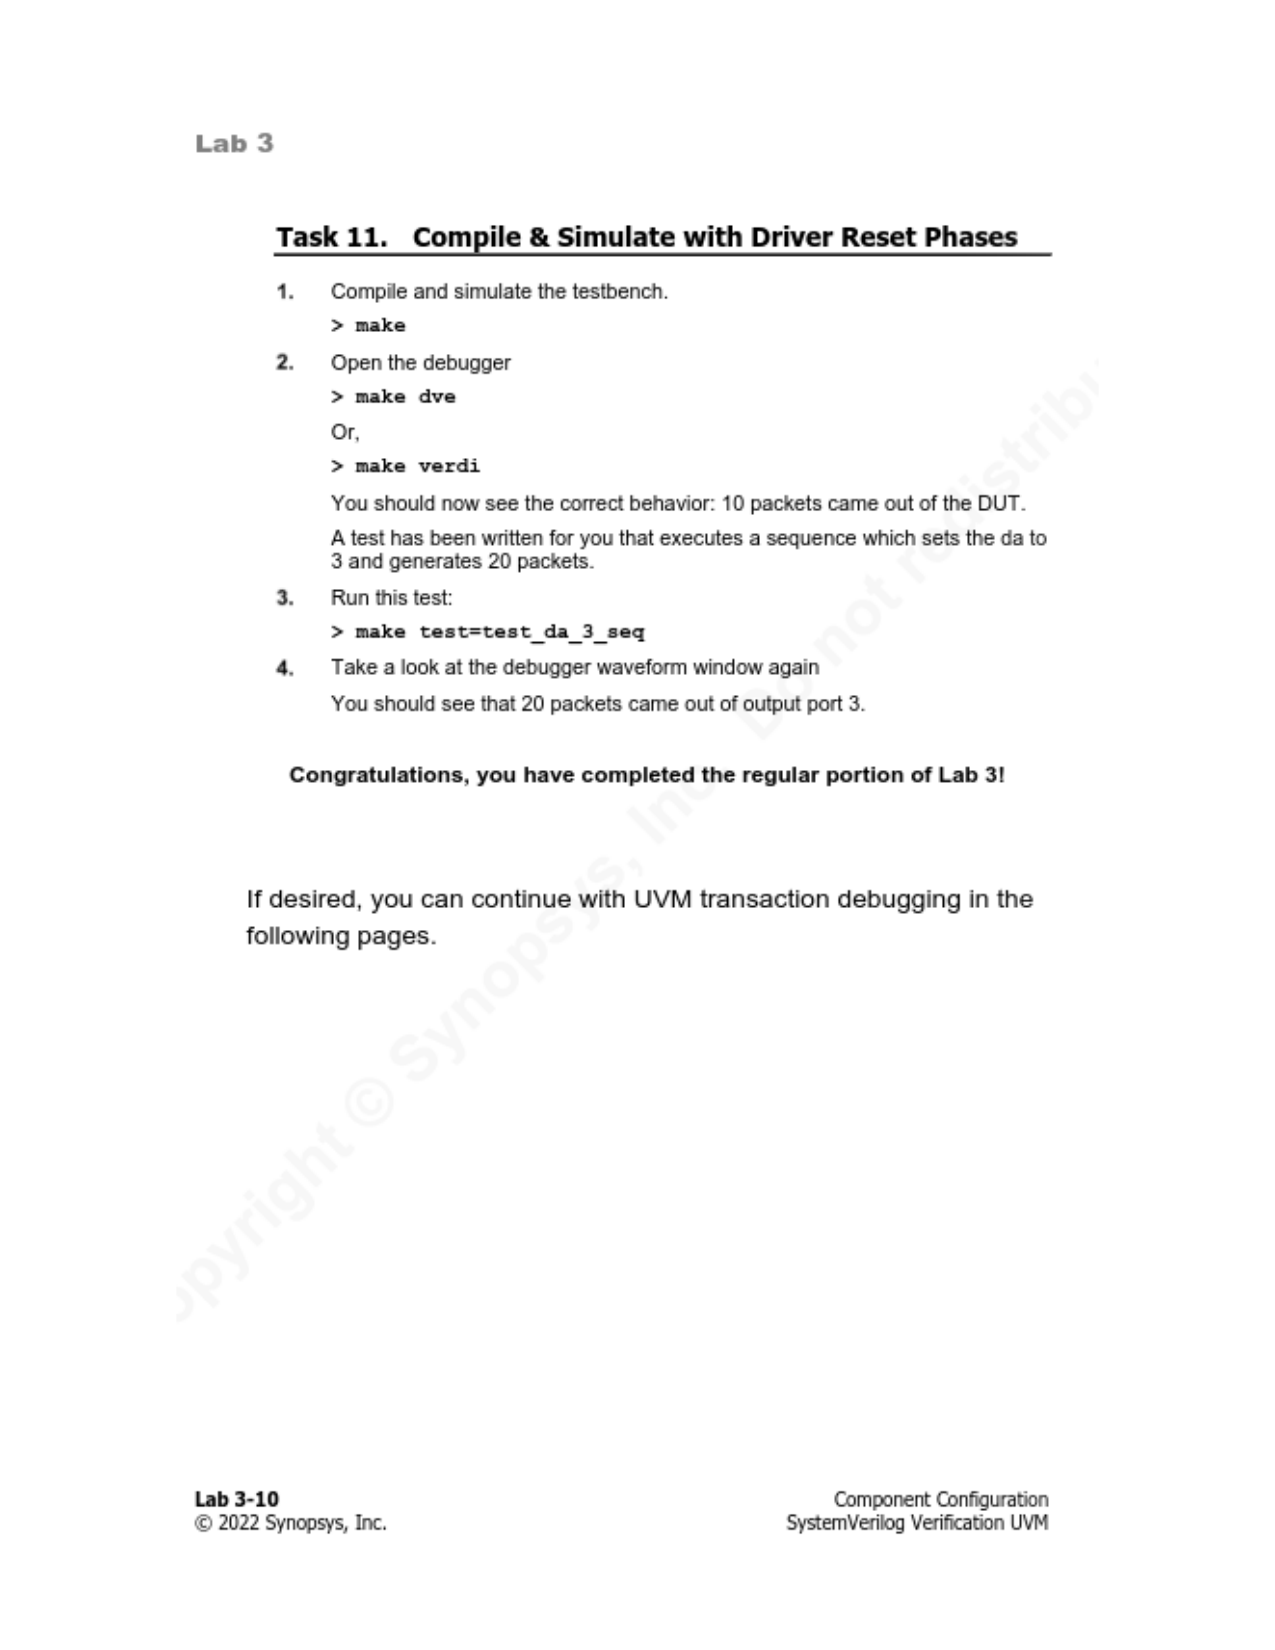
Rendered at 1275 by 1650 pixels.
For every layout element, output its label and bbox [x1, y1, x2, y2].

picture [176, 118, 1099, 1563]
